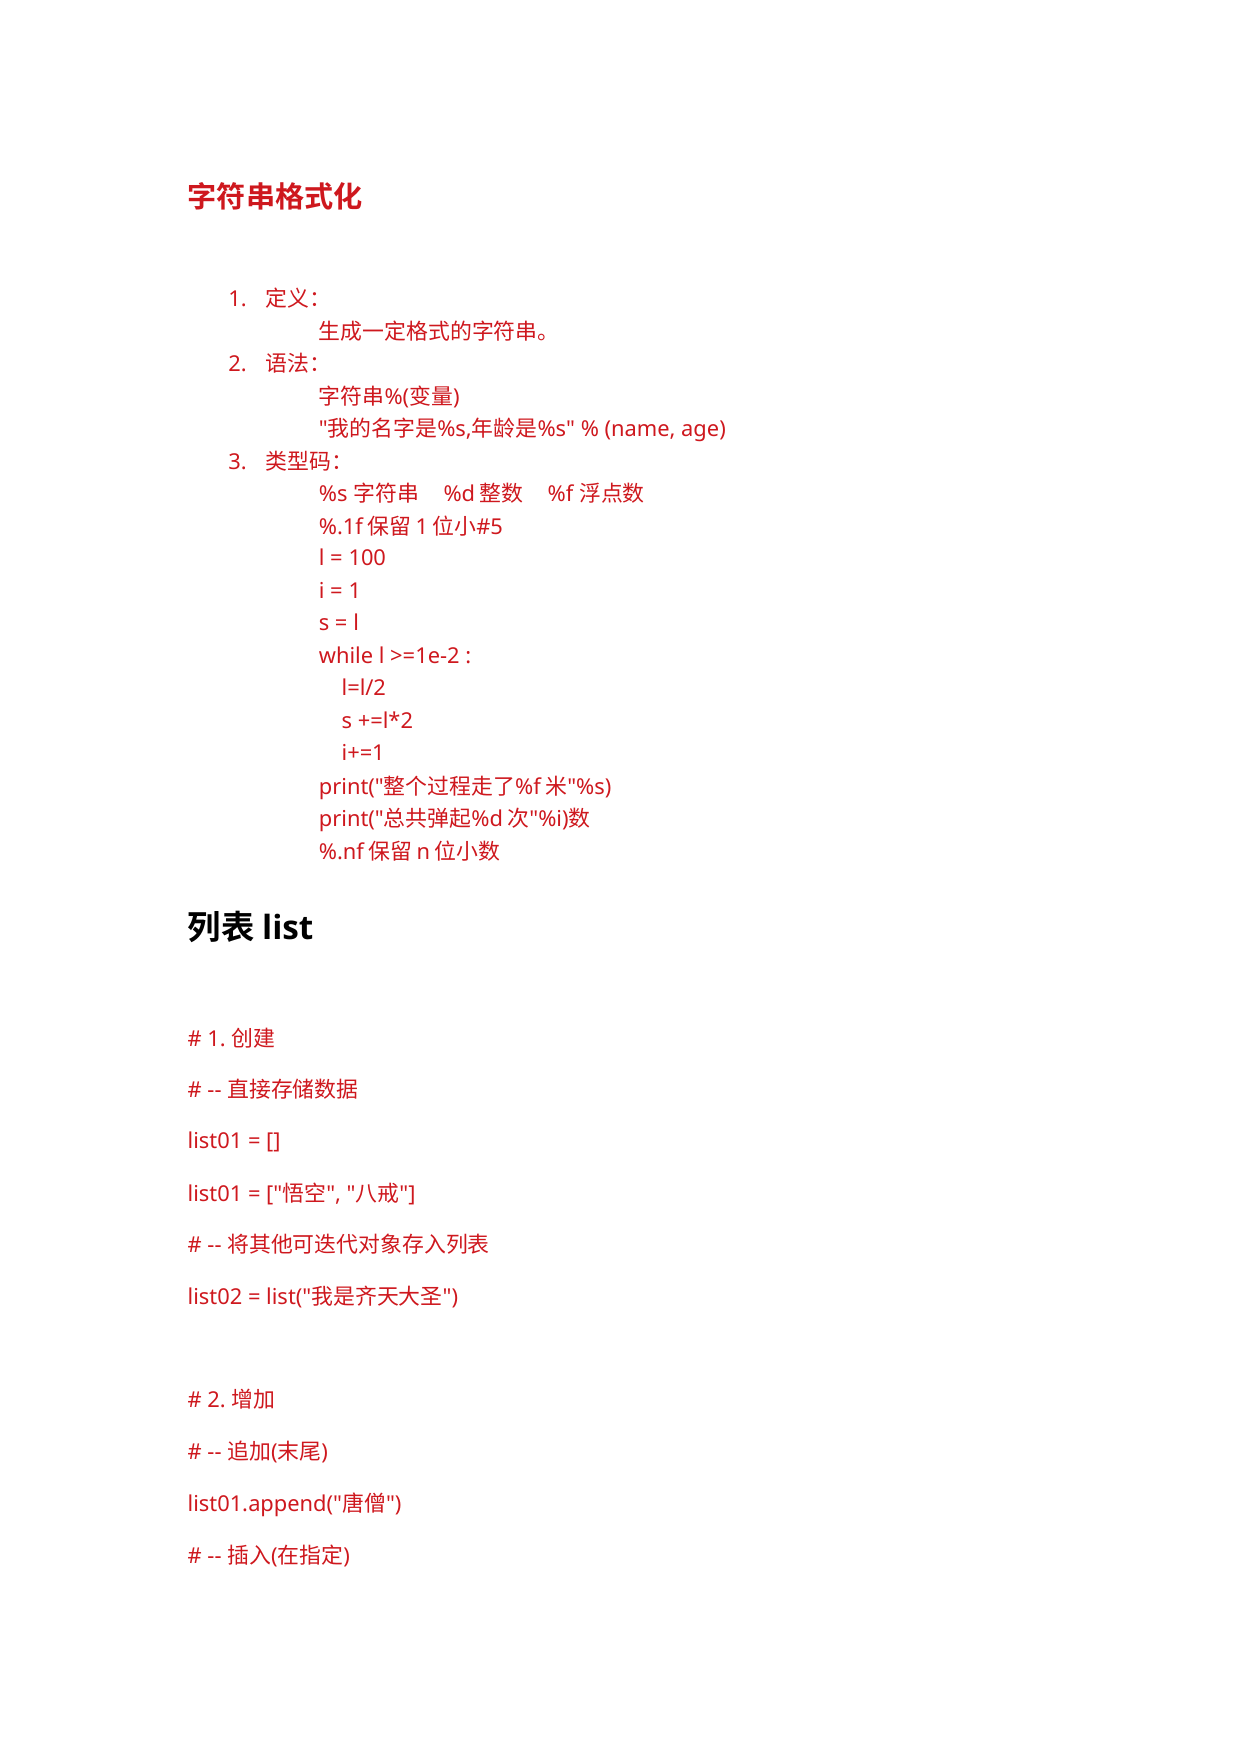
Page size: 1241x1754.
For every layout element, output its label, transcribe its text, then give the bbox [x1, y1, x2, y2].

text # -- 追加(末尾) [187, 1434, 1053, 1466]
text list02 = list("我是齐天大圣") [187, 1279, 1053, 1311]
text s +=l*2 [319, 703, 1053, 736]
text # 2. 增加 [187, 1382, 1053, 1414]
text i+=1 [319, 736, 1053, 768]
text 字符串%(变量) [264, 378, 1053, 411]
text print("整个过程走了%f米"%s) [319, 768, 1053, 801]
text list01 = ["悟空", "八戒"] [187, 1175, 1053, 1208]
text 生成一定格式的字符串。 [275, 313, 1053, 346]
subtitle 列表 list [187, 893, 1053, 958]
list 语法： [228, 346, 1053, 378]
text print("总共弹起%d次"%i)数 [319, 801, 1053, 833]
text l=l/2 [319, 671, 1053, 703]
text %s 字符串 %d整数 %f 浮点数 [319, 476, 1053, 508]
text s = l [319, 606, 1053, 638]
text # -- 插入(在指定) [187, 1537, 1053, 1570]
text %.nf保留n位小数 [319, 833, 1053, 866]
subtitle 字符串格式化 [187, 162, 1053, 227]
text while l >=1e-2 : [319, 638, 1053, 671]
text list01 = [] [187, 1124, 1053, 1156]
list 类型码： [228, 443, 1053, 476]
text i = 1 [319, 573, 1053, 606]
text # 1. 创建 [187, 1020, 1053, 1053]
list 定义： [228, 281, 1053, 313]
text # -- 直接存储数据 [187, 1072, 1053, 1104]
text %.1f保留1位小#5 [319, 508, 1053, 541]
text list01.append("唐僧") [187, 1486, 1053, 1518]
text l = 100 [319, 541, 1053, 573]
text "我的名字是%s,年龄是%s" % (name, age) [275, 411, 1053, 443]
text # -- 将其他可迭代对象存入列表 [187, 1227, 1053, 1259]
